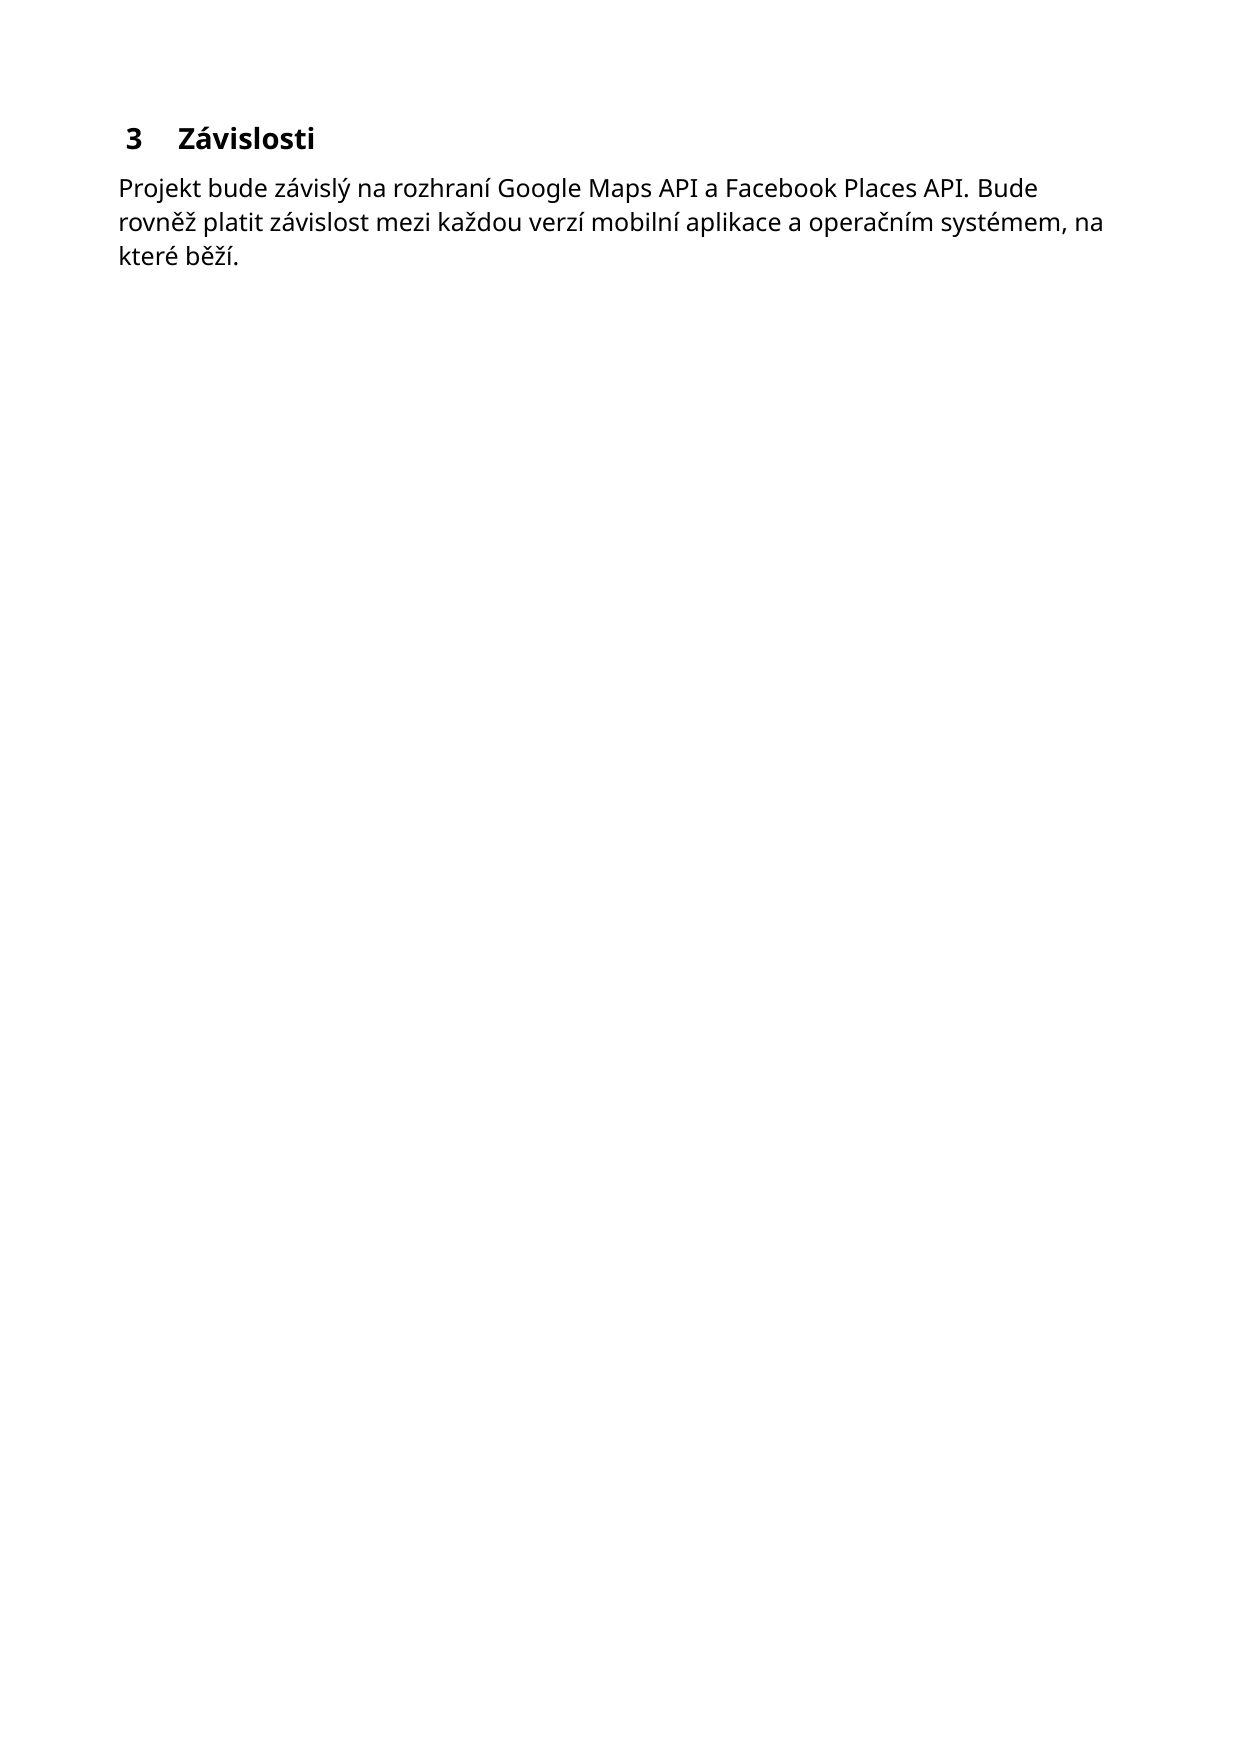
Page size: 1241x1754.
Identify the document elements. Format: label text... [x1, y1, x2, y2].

subtitle Závislosti [118, 118, 1122, 158]
text Projekt bude závislý na rozhraní Google Maps API a Facebook Places API. Bude rovněž platit závislost mezi každou verzí mobilní aplikace a operačním systémem, na které běží. [118, 170, 1122, 272]
